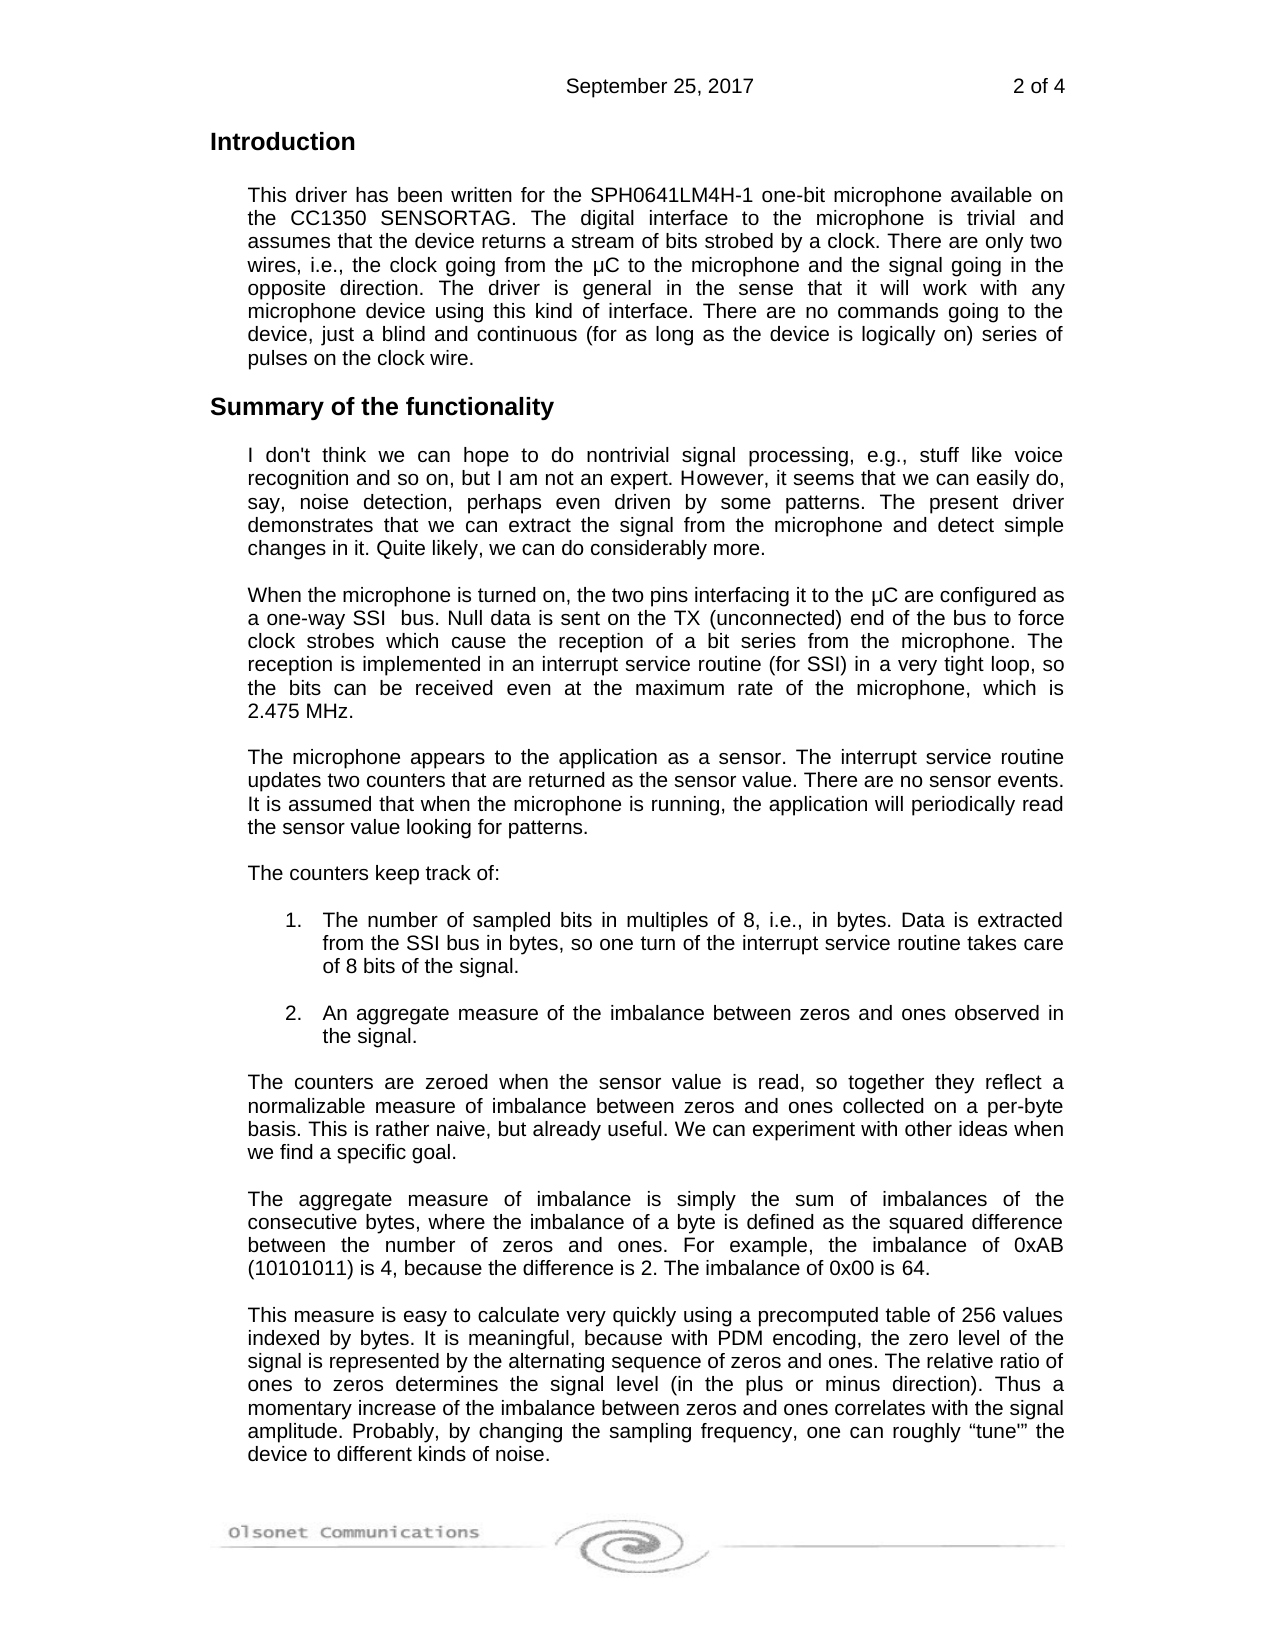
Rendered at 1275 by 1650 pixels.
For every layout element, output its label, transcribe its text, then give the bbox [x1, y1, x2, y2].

list The number of sampled bits in multiples of 8, i.e., in bytes. Data is extracted from the SSI bus in bytes, so one turn of the interrupt service routine takes care of 8 bits of the signal. [285, 908, 1065, 978]
text The microphone appears to the application as a sensor. The interrupt service routine updates two counters that are returned as the sensor value. There are no sensor events. It is assumed that when the microphone is running, the application will periodically read the sensor value looking for patterns. [247, 746, 1065, 839]
subtitle Summary of the functionality [210, 393, 1065, 421]
list An aggregate measure of the imbalance between zeros and ones observed in the signal. [285, 1001, 1065, 1048]
text I don't think we can hope to do nontrivial signal processing, e.g., stuff like voice recognition and so on, but I am not an expert. However, it seems that we can easily do, say, noise detection, perhaps even driven by some patterns. The present driver demonstrates that we can extract the signal from the microphone and detect simple changes in it. Quite likely, we can do considerably more. [247, 444, 1065, 560]
text This driver has been written for the SPH0641LM4H-1 one-bit microphone available on the CC1350 SENSORTAG. The digital interface to the microphone is trivial and assumes that the device returns a stream of bits strobed by a clock. There are only two wires, i.e., the clock going from the μC to the microphone and the signal going in the opposite direction. The driver is general in the sense that it will work with any microphone device using this kind of interface. There are no commands going to the device, just a blind and continuous (for as long as the device is logically on) series of pulses on the clock wire. [247, 183, 1065, 369]
text The counters keep track of: [247, 862, 1065, 885]
text When the microphone is turned on, the two pins interfacing it to the μC are configured as a one-way SSI bus. Null data is sent on the TX (unconnected) end of the bus to force clock strobes which cause the reception of a bit series from the microphone. The reception is implemented in an interrupt service routine (for SSI) in a very tight loop, so the bits can be received even at the maximum rate of the microphone, which is 2.475 MHz. [247, 583, 1065, 722]
text This measure is easy to calculate very quickly using a precomputed table of 256 values indexed by bytes. It is meaningful, because with PDM encoding, the zero level of the signal is represented by the alternating sequence of zeros and ones. The relative ratio of ones to zeros determines the signal level (in the plus or minus direction). Thus a momentary increase of the imbalance between zeros and ones correlates with the signal amplitude. Probably, by changing the sampling frequency, one can roughly “tune'” the device to different kinds of noise. [247, 1303, 1065, 1466]
text The aggregate measure of imbalance is simply the sum of imbalances of the consecutive bytes, where the imbalance of a byte is defined as the squared difference between the number of zeros and ones. For example, the imbalance of 0xAB (10101011) is 4, because the difference is 2. The imbalance of 0x00 is 64. [247, 1187, 1065, 1280]
subtitle Introduction [210, 128, 1065, 156]
picture [210, 1504, 1065, 1596]
text The counters are zeroed when the sensor value is read, so together they reflect a normalizable measure of imbalance between zeros and ones collected on a per-byte basis. This is rather naive, but already useful. We can experiment with other ideas when we find a specific goal. [247, 1071, 1065, 1164]
